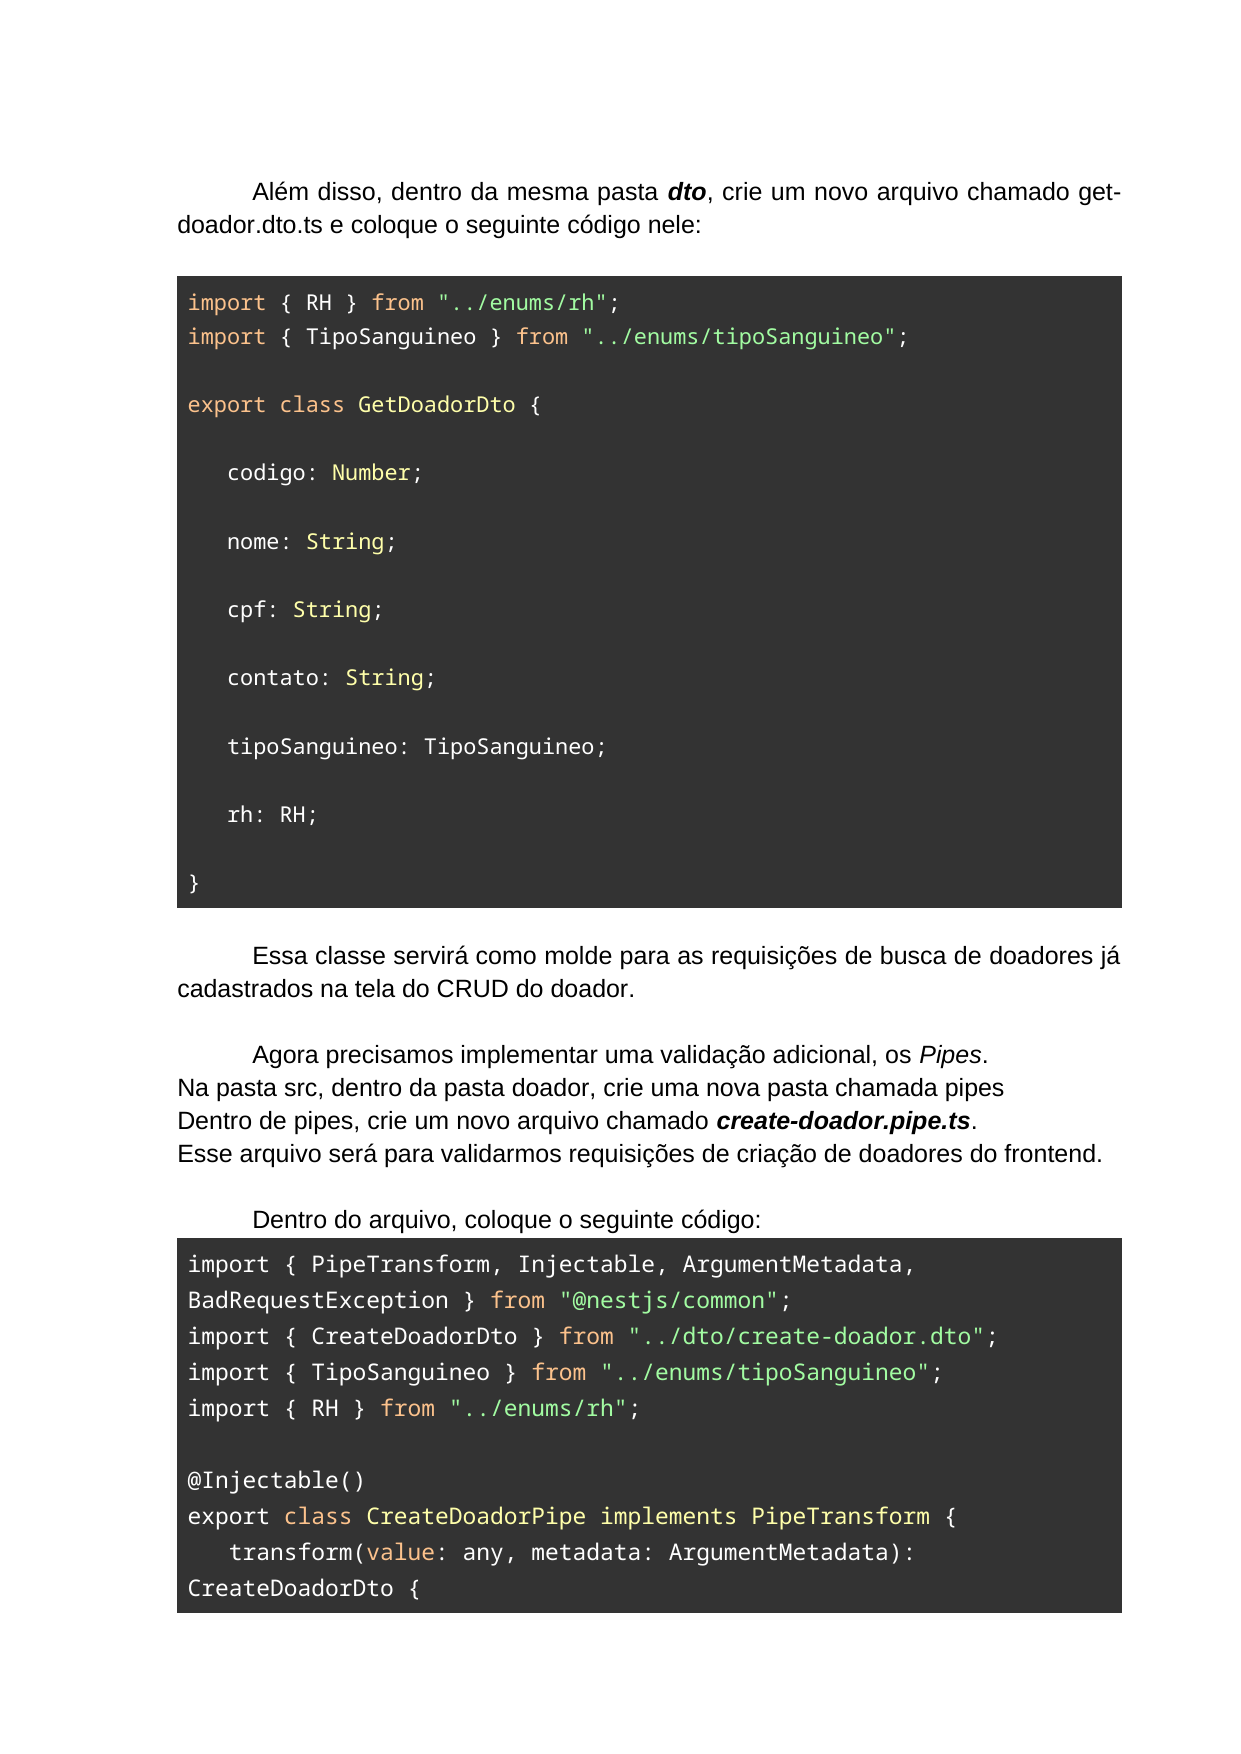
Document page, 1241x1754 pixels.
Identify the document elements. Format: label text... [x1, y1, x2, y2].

text Esse arquivo será para validarmos requisições de criação de doadores do frontend. [177, 1139, 1122, 1167]
table_header import { RH } from "../enums/rh"; import { TipoSanguineo } from "../enums/tipoSanguineo"; export class GetDoadorDto { codigo: Number; nome: String; cpf: String; contato: String; tipoSanguineo: TipoSanguineo; rh: RH; } [177, 276, 1122, 908]
text Dentro do arquivo, coloque o seguinte código: [177, 1205, 1122, 1233]
table_header import { PipeTransform, Injectable, ArgumentMetadata, BadRequestException } from "@nestjs/common"; import { CreateDoadorDto } from "../dto/create-doador.dto"; import { TipoSanguineo } from "../enums/tipoSanguineo"; import { RH } from "../enums/rh"; @Injectable() export class CreateDoadorPipe implements PipeTransform { transform(value: any, metadata: ArgumentMetadata): CreateDoadorDto { [177, 1238, 1122, 1613]
text Agora precisamos implementar uma validação adicional, os Pipes. [177, 1040, 1122, 1068]
text Na pasta src, dentro da pasta doador, crie uma nova pasta chamada pipes [177, 1073, 1122, 1101]
text Além disso, dentro da mesma pasta dto, crie um novo arquivo chamado get-doador.dto.ts e coloque o seguinte código nele: [177, 177, 1122, 239]
text Essa classe servirá como molde para as requisições de busca de doadores já cadastrados na tela do CRUD do doador. [177, 941, 1122, 1002]
text Dentro de pipes, crie um novo arquivo chamado create-doador.pipe.ts. [177, 1106, 1122, 1134]
